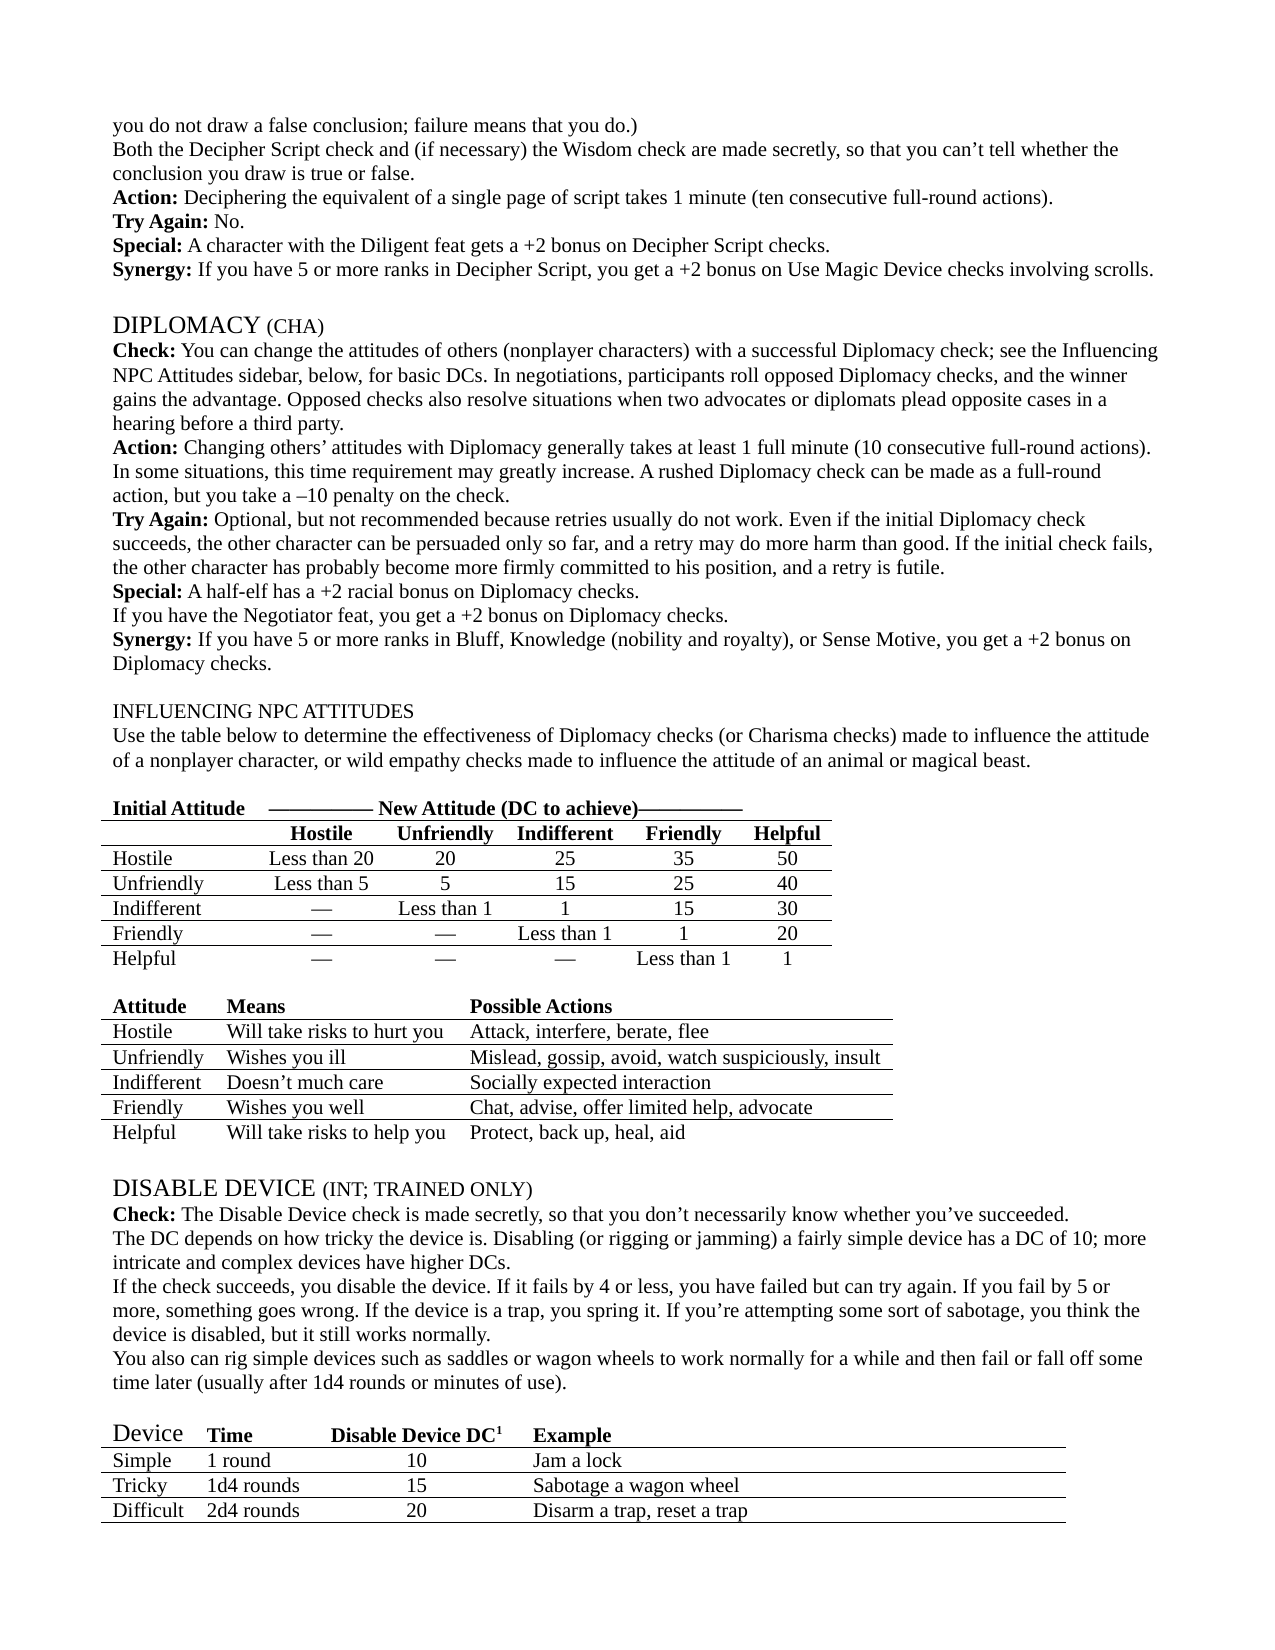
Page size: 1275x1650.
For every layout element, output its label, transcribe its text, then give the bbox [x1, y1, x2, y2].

table_cell Indifferent [101, 1070, 215, 1094]
table_cell Indifferent [101, 896, 257, 920]
table_cell 25 [625, 871, 742, 895]
table_cell 20 [311, 1498, 522, 1522]
table_cell 1 [625, 921, 742, 945]
text Try Again: No. [112, 209, 1162, 233]
table_cell Less than 20 [258, 846, 385, 870]
table_header Device [101, 1418, 195, 1447]
table_cell Hostile [101, 846, 257, 870]
table_header Initial Attitude [101, 796, 257, 820]
table_cell 30 [742, 896, 832, 920]
text The DC depends on how tricky the device is. Disabling (or rigging or jamming) a fairly simple device has a DC of 10; more intricate and complex devices have higher DCs. [112, 1226, 1162, 1274]
table_cell Will take risks to hurt you [215, 1020, 458, 1043]
table_cell — [258, 946, 385, 970]
table_cell 1 [505, 896, 625, 920]
text Check: You can change the attitudes of others (nonplayer characters) with a successful Diplomacy check; see the Influencing NPC Attitudes sidebar, below, for basic DCs. In negotiations, participants roll opposed Diplomacy checks, and the winner gains the advantage. Opposed checks also resolve situations when two advocates or diplomats plead opposite cases in a hearing before a third party. [112, 338, 1162, 435]
table_cell Helpful [742, 821, 832, 845]
table_header Means [215, 994, 458, 1018]
table_header Time [195, 1418, 311, 1447]
text Try Again: Optional, but not recommended because retries usually do not work. Even if the initial Diplomacy check succeeds, the other character can be persuaded only so far, and a retry may do more harm than good. If the initial check fails, the other character has probably become more firmly committed to his position, and a retry is futile. [112, 507, 1162, 579]
text DISABLE DEVICE (INT; TRAINED ONLY) [112, 1173, 1162, 1201]
table_header Attitude [101, 994, 215, 1018]
table_cell 40 [742, 871, 832, 895]
table_cell 1d4 rounds [195, 1473, 311, 1497]
table_cell Less than 1 [385, 896, 505, 920]
text INFLUENCING NPC ATTITUDES [112, 699, 1162, 723]
table_cell Disarm a trap, reset a trap [522, 1498, 1066, 1522]
table_cell Unfriendly [385, 821, 505, 845]
text DIPLOMACY (CHA) [112, 310, 1162, 338]
table_cell — [505, 946, 625, 970]
table_cell 2d4 rounds [195, 1498, 311, 1522]
text Use the table below to determine the effectiveness of Diplomacy checks (or Charisma checks) made to influence the attitude of a nonplayer character, or wild empathy checks made to influence the attitude of an animal or magical beast. [112, 723, 1162, 772]
text Synergy: If you have 5 or more ranks in Decipher Script, you get a +2 bonus on Use Magic Device checks involving scrolls. [112, 257, 1162, 281]
table_header ————— New Attitude (DC to achieve)————— [258, 796, 832, 820]
text Both the Decipher Script check and (if necessary) the Wisdom check are made secretly, so that you can’t tell whether the conclusion you draw is true or false. [112, 137, 1162, 185]
text If you have the Negotiator feat, you get a +2 bonus on Diplomacy checks. [112, 603, 1162, 627]
table_cell Less than 5 [258, 871, 385, 895]
table_cell — [258, 921, 385, 945]
table_cell 15 [625, 896, 742, 920]
text Special: A character with the Diligent feat gets a +2 bonus on Decipher Script checks. [112, 233, 1162, 257]
table_cell Tricky [101, 1473, 195, 1497]
table_cell [101, 821, 257, 845]
table_header Possible Actions [458, 994, 893, 1018]
table_cell Jam a lock [522, 1448, 1066, 1472]
text Action: Changing others’ attitudes with Diplomacy generally takes at least 1 full minute (10 consecutive full-round actions). In some situations, this time requirement may greatly increase. A rushed Diplomacy check can be made as a full-round action, but you take a –10 penalty on the check. [112, 435, 1162, 507]
table_cell Friendly [101, 1095, 215, 1119]
table_cell Simple [101, 1448, 195, 1472]
table_cell Helpful [101, 1120, 215, 1144]
table_cell Sabotage a wagon wheel [522, 1473, 1066, 1497]
table_cell Unfriendly [101, 871, 257, 895]
table_cell Friendly [625, 821, 742, 845]
table_cell Hostile [101, 1020, 215, 1043]
table_cell Mislead, gossip, avoid, watch suspiciously, insult [458, 1045, 893, 1069]
text If the check succeeds, you disable the device. If it fails by 4 or less, you have failed but can try again. If you fail by 5 or more, something goes wrong. If the device is a trap, you spring it. If you’re attempting some sort of sabotage, you think the device is disabled, but it still works normally. [112, 1274, 1162, 1346]
table_cell Unfriendly [101, 1045, 215, 1069]
table_cell 20 [742, 921, 832, 945]
table_header Example [522, 1418, 1066, 1447]
table_cell 25 [505, 846, 625, 870]
table_cell Will take risks to help you [215, 1120, 458, 1144]
text You also can rig simple devices such as saddles or wagon wheels to work normally for a while and then fail or fall off some time later (usually after 1d4 rounds or minutes of use). [112, 1346, 1162, 1394]
table_header Disable Device DC1 [311, 1418, 522, 1447]
table_cell Hostile [258, 821, 385, 845]
table_cell Socially expected interaction [458, 1070, 893, 1094]
table_cell Wishes you ill [215, 1045, 458, 1069]
table_cell 1 round [195, 1448, 311, 1472]
table_cell — [385, 921, 505, 945]
text you do not draw a false conclusion; failure means that you do.) [112, 112, 1162, 137]
table_cell 5 [385, 871, 505, 895]
table_cell — [385, 946, 505, 970]
table_cell 10 [311, 1448, 522, 1472]
table_cell 35 [625, 846, 742, 870]
table_cell 20 [385, 846, 505, 870]
text Action: Deciphering the equivalent of a single page of script takes 1 minute (ten consecutive full-round actions). [112, 185, 1162, 209]
table_cell 15 [505, 871, 625, 895]
table_cell Indifferent [505, 821, 625, 845]
table_cell 1 [742, 946, 832, 970]
table_cell Difficult [101, 1498, 195, 1522]
table_cell Less than 1 [505, 921, 625, 945]
table_cell Wishes you well [215, 1095, 458, 1119]
table_cell Helpful [101, 946, 257, 970]
text Special: A half-elf has a +2 racial bonus on Diplomacy checks. [112, 579, 1162, 603]
table_cell 50 [742, 846, 832, 870]
table_cell Friendly [101, 921, 257, 945]
table_cell 15 [311, 1473, 522, 1497]
table_cell Attack, interfere, berate, flee [458, 1020, 893, 1043]
text Check: The Disable Device check is made secretly, so that you don’t necessarily know whether you’ve succeeded. [112, 1201, 1162, 1226]
table_cell Protect, back up, heal, aid [458, 1120, 893, 1144]
text Synergy: If you have 5 or more ranks in Bluff, Knowledge (nobility and royalty), or Sense Motive, you get a +2 bonus on Diplomacy checks. [112, 627, 1162, 675]
table_cell — [258, 896, 385, 920]
table_cell Less than 1 [625, 946, 742, 970]
table_cell Doesn’t much care [215, 1070, 458, 1094]
table_cell Chat, advise, offer limited help, advocate [458, 1095, 893, 1119]
